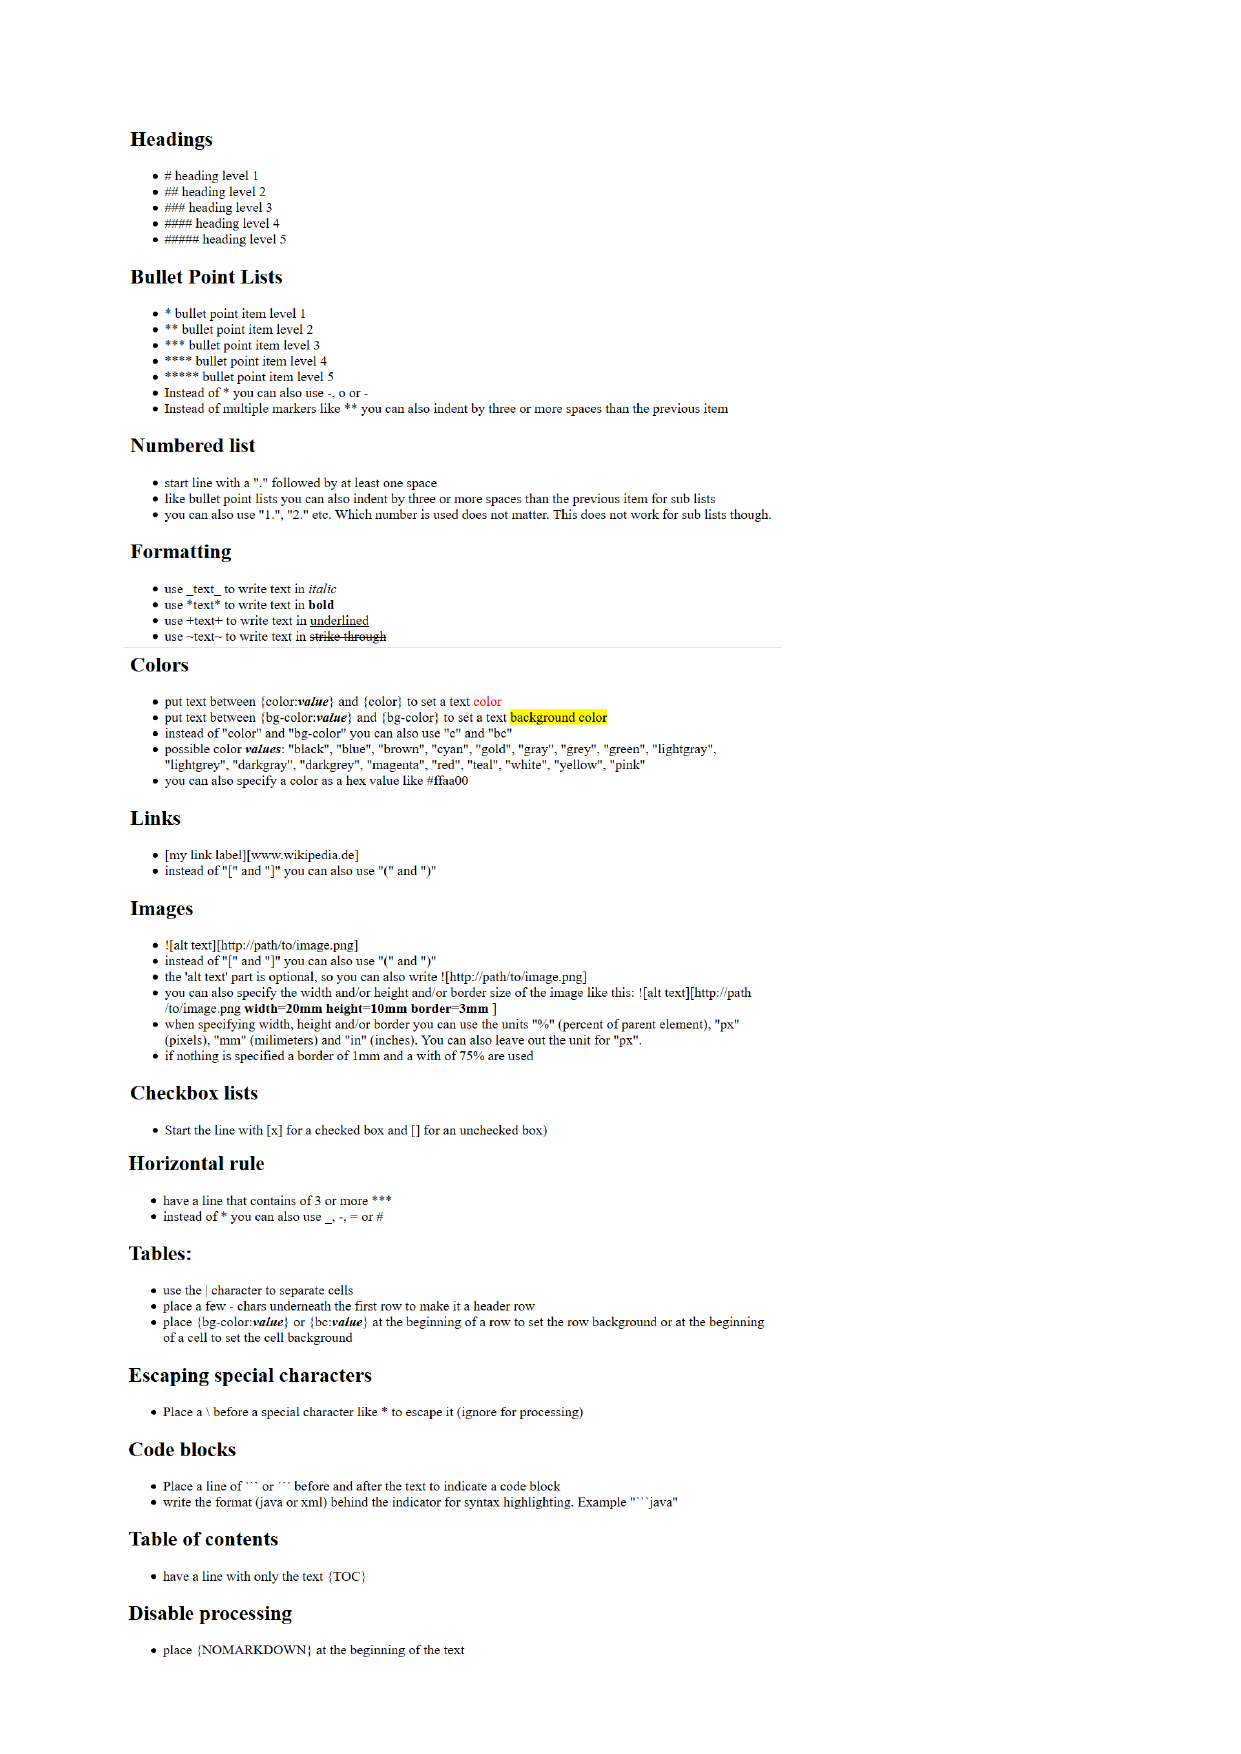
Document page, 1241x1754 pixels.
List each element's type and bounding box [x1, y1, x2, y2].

picture [122, 118, 787, 1665]
